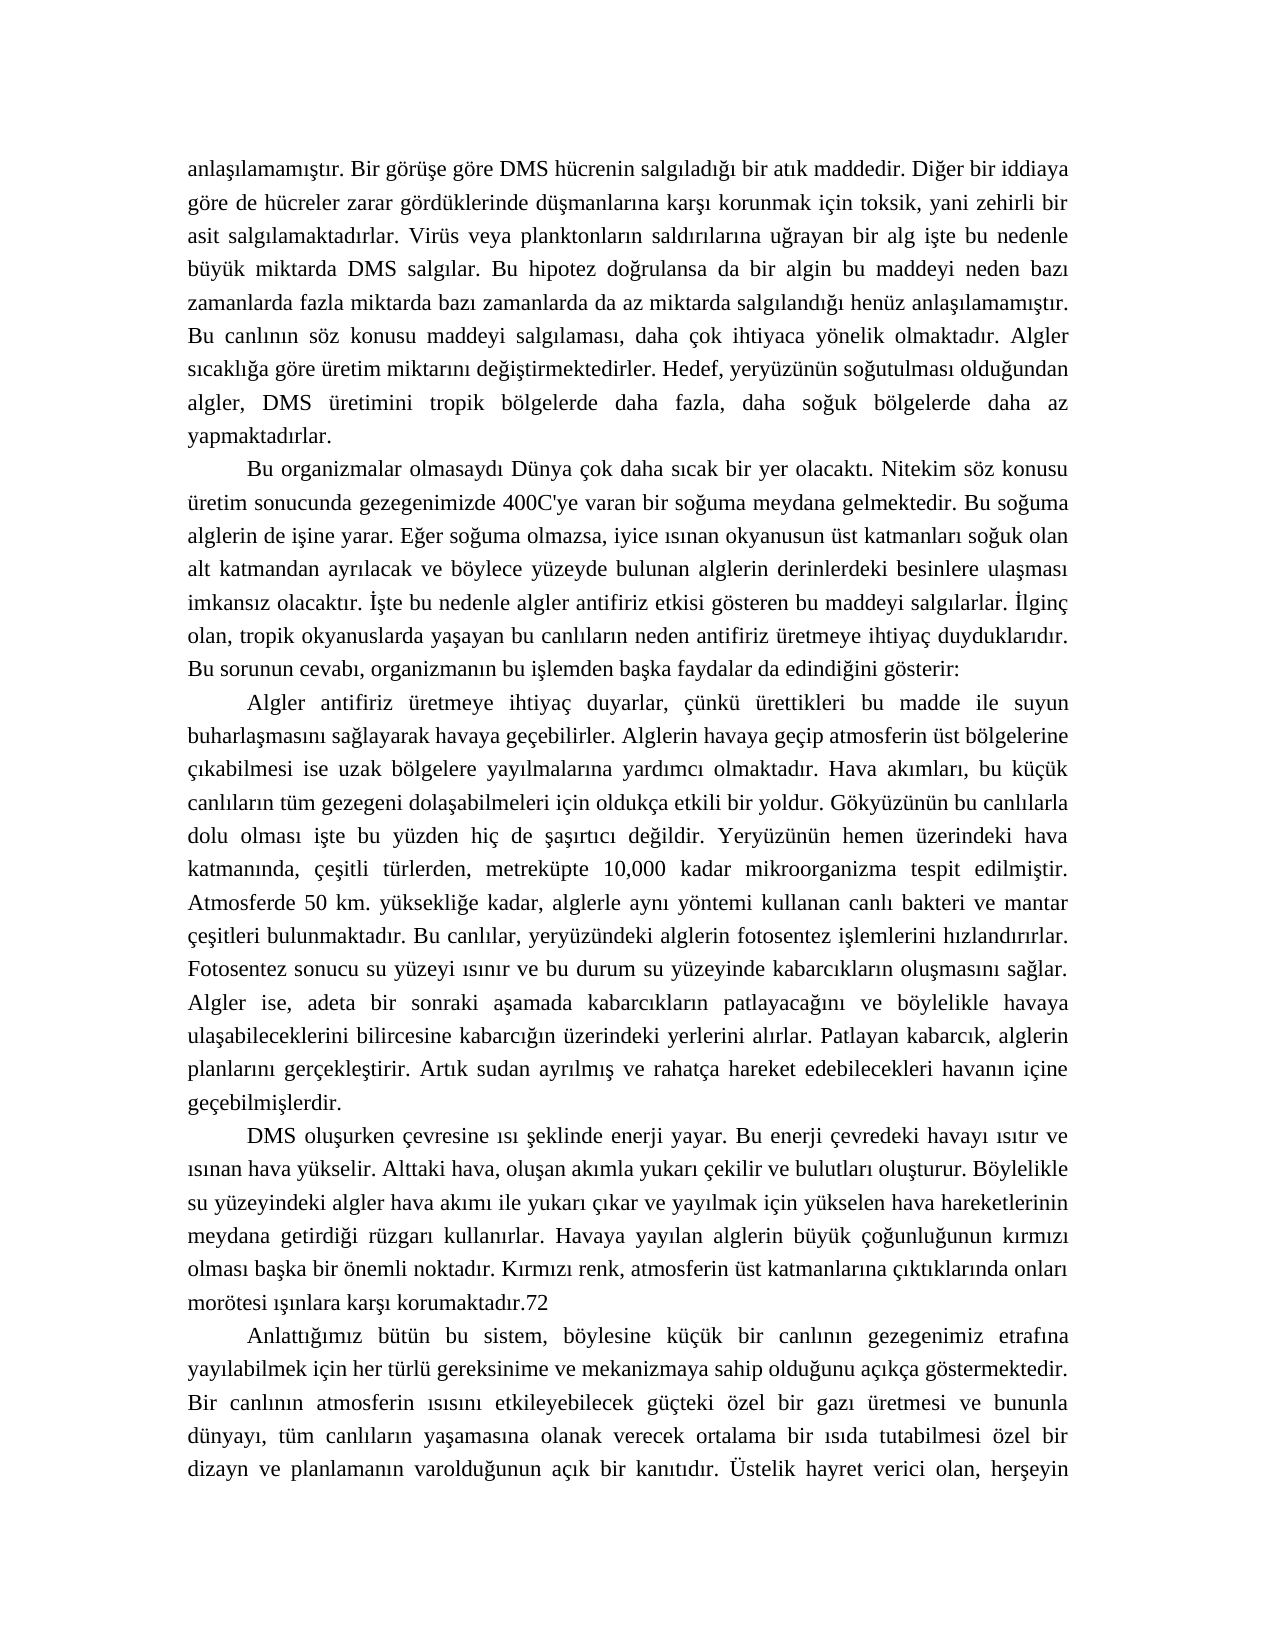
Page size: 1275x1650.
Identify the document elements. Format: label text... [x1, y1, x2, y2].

text anlaşılamamıştır. Bir görüşe göre DMS hücrenin salgıladığı bir atık maddedir. Diğer bir iddiaya göre de hücreler zarar gördüklerinde düşmanlarına karşı korunmak için toksik, yani zehirli bir asit salgılamaktadırlar. Virüs veya planktonların saldırılarına uğrayan bir alg işte bu nedenle büyük miktarda DMS salgılar. Bu hipotez doğrulansa da bir algin bu maddeyi neden bazı zamanlarda fazla miktarda bazı zamanlarda da az miktarda salgılandığı henüz anlaşılamamıştır. Bu canlının söz konusu maddeyi salgılaması, daha çok ihtiyaca yönelik olmaktadır. Algler sıcaklığa göre üretim miktarını değiştirmektedirler. Hedef, yeryüzünün soğutulması olduğundan algler, DMS üretimini tropik bölgelerde daha fazla, daha soğuk bölgelerde daha az yapmaktadırlar. [187, 150, 1070, 450]
text DMS oluşurken çevresine ısı şeklinde enerji yayar. Bu enerji çevredeki havayı ısıtır ve ısınan hava yükselir. Alttaki hava, oluşan akımla yukarı çekilir ve bulutları oluşturur. Böylelikle su yüzeyindeki algler hava akımı ile yukarı çıkar ve yayılmak için yükselen hava hareketlerinin meydana getirdiği rüzgarı kullanırlar. Havaya yayılan alglerin büyük çoğunluğunun kırmızı olması başka bir önemli noktadır. Kırmızı renk, atmosferin üst katmanlarına çıktıklarında onları morötesi ışınlara karşı korumaktadır.72 [187, 1117, 1070, 1317]
text Anlattığımız bütün bu sistem, böylesine küçük bir canlının gezegenimiz etrafına yayılabilmek için her türlü gereksinime ve mekanizmaya sahip olduğunu açıkça göstermektedir. Bir canlının atmosferin ısısını etkileyebilecek güçteki özel bir gazı üretmesi ve bununla dünyayı, tüm canlıların yaşamasına olanak verecek ortalama bir ısıda tutabilmesi özel bir dizayn ve planlamanın varolduğunun açık bir kanıtıdır. Üstelik hayret verici olan, herşeyin [187, 1317, 1070, 1483]
text Bu organizmalar olmasaydı Dünya çok daha sıcak bir yer olacaktı. Nitekim söz konusu üretim sonucunda gezegenimizde 400C'ye varan bir soğuma meydana gelmektedir. Bu soğuma alglerin de işine yarar. Eğer soğuma olmazsa, iyice ısınan okyanusun üst katmanları soğuk olan alt katmandan ayrılacak ve böylece yüzeyde bulunan alglerin derinlerdeki besinlere ulaşması imkansız olacaktır. İşte bu nedenle algler antifiriz etkisi gösteren bu maddeyi salgılarlar. İlginç olan, tropik okyanuslarda yaşayan bu canlıların neden antifiriz üretmeye ihtiyaç duyduklarıdır. Bu sorunun cevabı, organizmanın bu işlemden başka faydalar da edindiğini gösterir: [187, 450, 1070, 683]
text Algler antifiriz üretmeye ihtiyaç duyarlar, çünkü ürettikleri bu madde ile suyun buharlaşmasını sağlayarak havaya geçebilirler. Alglerin havaya geçip atmosferin üst bölgelerine çıkabilmesi ise uzak bölgelere yayılmalarına yardımcı olmaktadır. Hava akımları, bu küçük canlıların tüm gezegeni dolaşabilmeleri için oldukça etkili bir yoldur. Gökyüzünün bu canlılarla dolu olması işte bu yüzden hiç de şaşırtıcı değildir. Yeryüzünün hemen üzerindeki hava katmanında, çeşitli türlerden, metreküpte 10,000 kadar mikroorganizma tespit edilmiştir. Atmosferde 50 km. yüksekliğe kadar, alglerle aynı yöntemi kullanan canlı bakteri ve mantar çeşitleri bulunmaktadır. Bu canlılar, yeryüzündeki alglerin fotosentez işlemlerini hızlandırırlar. Fotosentez sonucu su yüzeyi ısınır ve bu durum su yüzeyinde kabarcıkların oluşmasını sağlar. Algler ise, adeta bir sonraki aşamada kabarcıkların patlayacağını ve böylelikle havaya ulaşabileceklerini bilircesine kabarcığın üzerindeki yerlerini alırlar. Patlayan kabarcık, alglerin planlarını gerçekleştirir. Artık sudan ayrılmış ve rahatça hareket edebilecekleri havanın içine geçebilmişlerdir. [187, 683, 1070, 1117]
